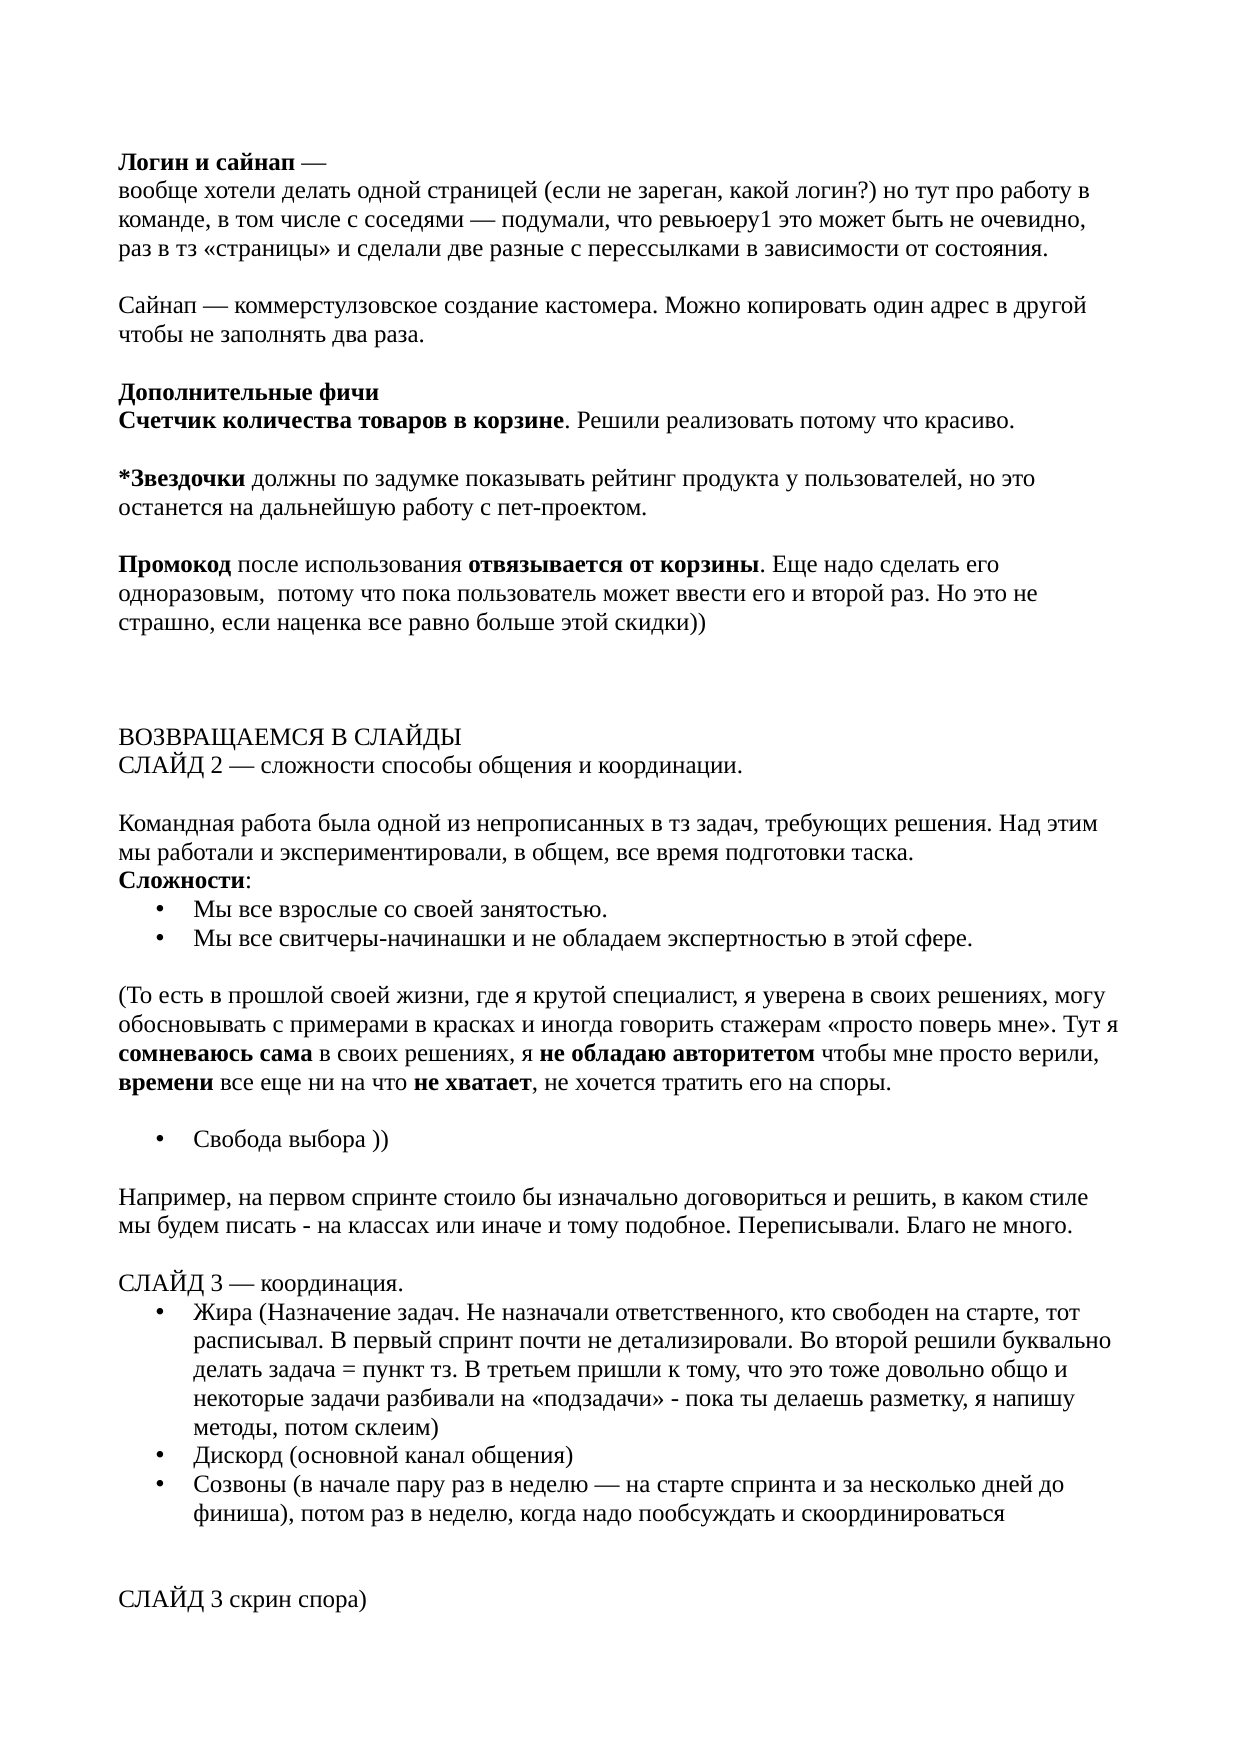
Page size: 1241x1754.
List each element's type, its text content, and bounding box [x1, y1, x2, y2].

text Сложности: [118, 866, 1122, 894]
text СЛАЙД 3 — координация. [118, 1268, 1122, 1297]
list Мы все свитчеры-начинашки и не обладаем экспертностью в этой сфере. [156, 923, 1122, 952]
list Свобода выбора )) [156, 1124, 1122, 1153]
text Промокод после использования отвязывается от корзины. Еще надо сделать его одноразовым, потому что пока пользователь может ввести его и второй раз. Но это не страшно, если наценка все равно больше этой скидки)) [118, 549, 1122, 636]
text СЛАЙД 2 — сложности способы общения и координации. [118, 751, 1122, 779]
text Логин и сайнап — [118, 147, 1122, 176]
text ВОЗВРАЩАЕМСЯ В СЛАЙДЫ [118, 722, 1122, 751]
text Например, на первом спринте стоило бы изначально договориться и решить, в каком стиле мы будем писать - на классах или иначе и тому подобное. Переписывали. Благо не много. [118, 1182, 1122, 1239]
text вообще хотели делать одной страницей (если не зареган, какой логин?) но тут про работу в команде, в том числе с соседями — подумали, что ревьюеру1 это может быть не очевидно, раз в тз «страницы» и сделали две разные с перессылками в зависимости от состояния. [118, 176, 1122, 262]
text Сайнап — коммерстулзовское создание кастомера. Можно копировать один адрес в другой чтобы не заполнять два раза. [118, 291, 1122, 348]
list Дискорд (основной канал общения) [156, 1441, 1122, 1469]
text Счетчик количества товаров в корзине. Решили реализовать потому что красиво. [118, 406, 1122, 434]
text Командная работа была одной из непрописанных в тз задач, требующих решения. Над этим мы работали и экспериментировали, в общем, все время подготовки таска. [118, 808, 1122, 866]
text (То есть в прошлой своей жизни, где я крутой специалист, я уверена в своих решениях, могу обосновывать с примерами в красках и иногда говорить стажерам «просто поверь мне». Тут я сомневаюсь сама в своих решениях, я не обладаю авторитетом чтобы мне просто верили, времени все еще ни на что не хватает, не хочется тратить его на споры. [118, 981, 1122, 1096]
text СЛАЙД 3 скрин спора) [118, 1584, 1122, 1613]
text *Звездочки должны по задумке показывать рейтинг продукта у пользователей, но это останется на дальнейшую работу с пет-проектом. [118, 463, 1122, 521]
text Дополнительные фичи [118, 377, 1122, 406]
list Созвоны (в начале пару раз в неделю — на старте спринта и за несколько дней до финиша), потом раз в неделю, когда надо пообсуждать и скоординироваться [156, 1469, 1122, 1527]
list Мы все взрослые со своей занятостью. [156, 894, 1122, 923]
list Жира (Назначение задач. Не назначали ответственного, кто свободен на старте, тот расписывал. В первый спринт почти не детализировали. Во второй решили буквально делать задача = пункт тз. В третьем пришли к тому, что это тоже довольно общо и некоторые задачи разбивали на «подзадачи» - пока ты делаешь разметку, я напишу методы, потом склеим) [156, 1297, 1122, 1441]
